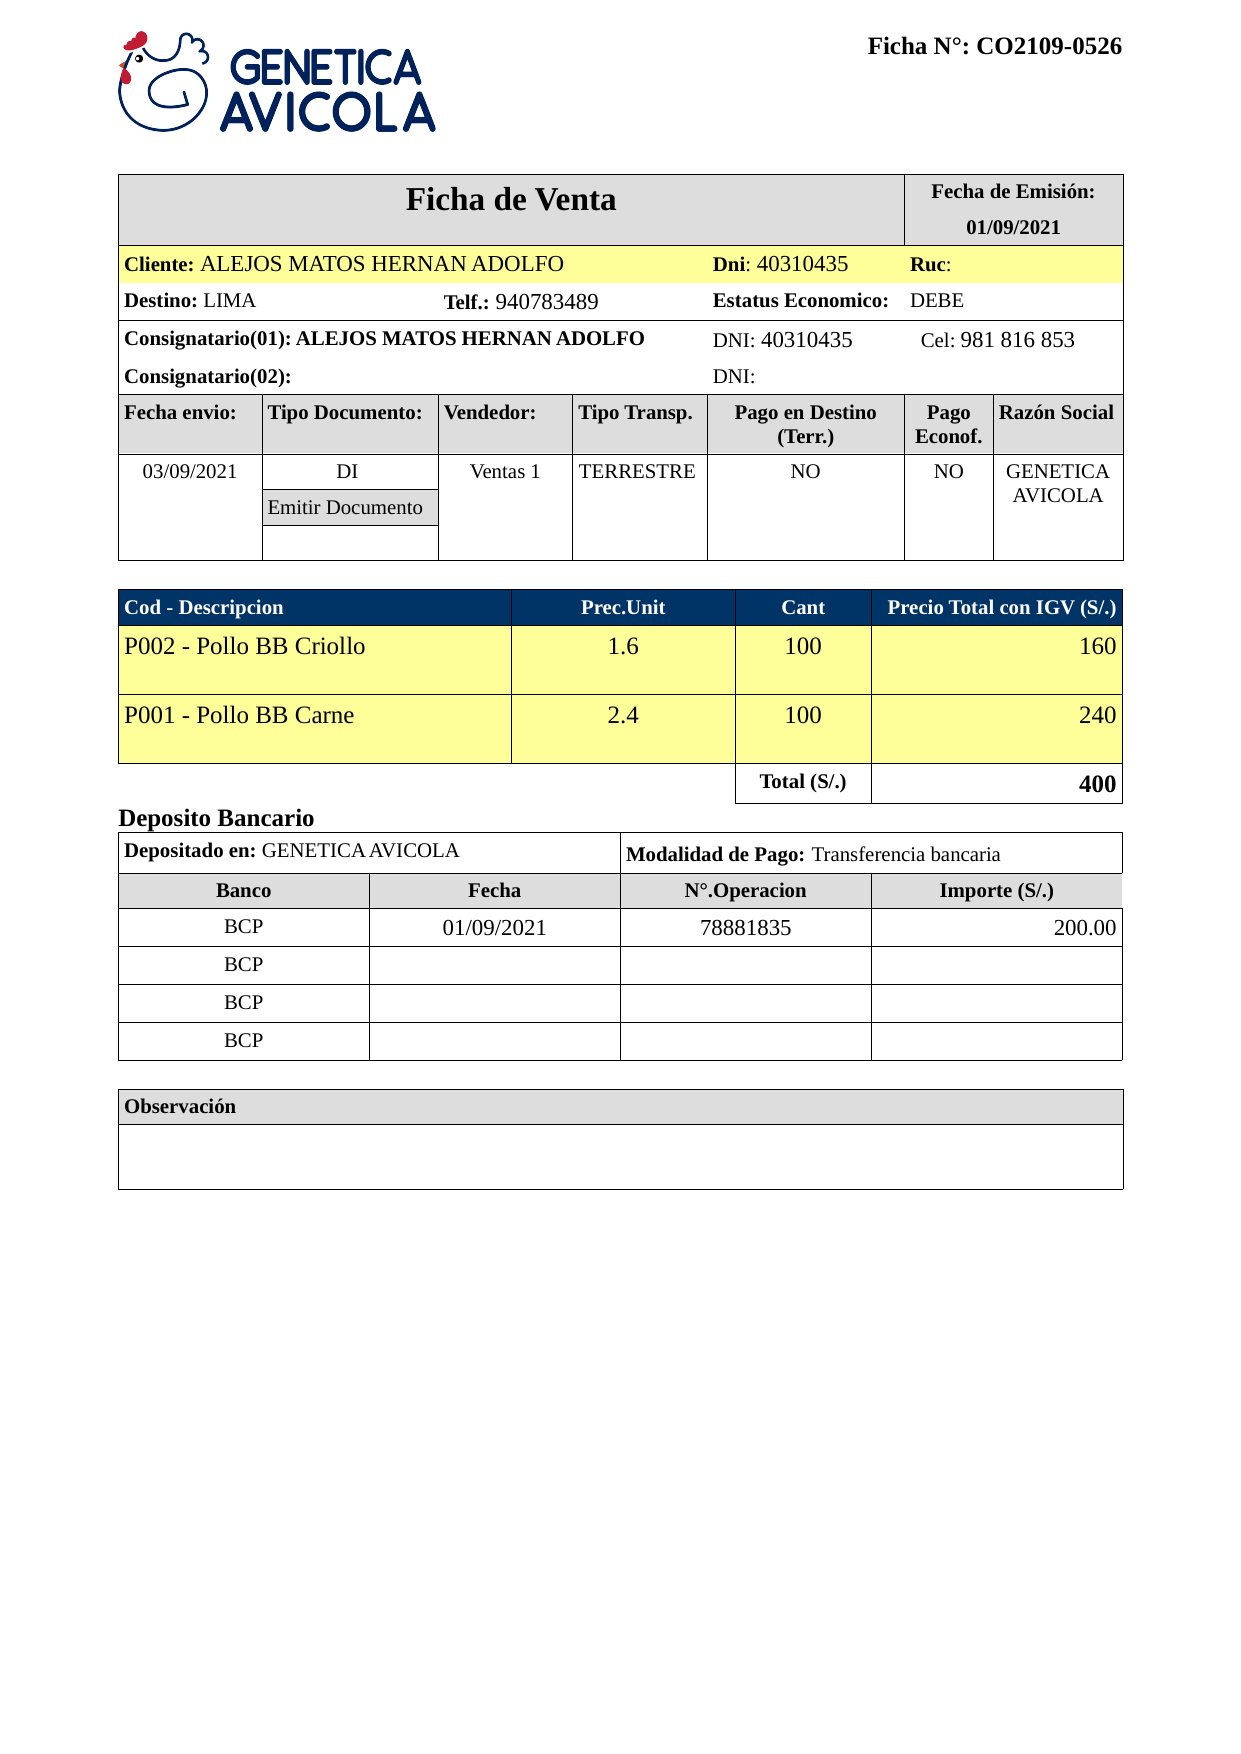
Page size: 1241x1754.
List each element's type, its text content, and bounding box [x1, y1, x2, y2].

table_cell Fecha [370, 874, 620, 908]
table_cell 1.6 [512, 626, 735, 694]
table_cell [263, 526, 438, 560]
table_cell Cel: 981 816 853 [915, 321, 1123, 358]
table_cell Telf.: 940783489 [438, 283, 707, 320]
table_cell [119, 1125, 1123, 1189]
table_cell Tipo Documento: [263, 395, 438, 453]
table_cell 160 [872, 626, 1122, 694]
text Deposito Bancario [118, 803, 1122, 832]
table_cell Razón Social [994, 395, 1123, 453]
table_cell [370, 1023, 620, 1060]
table_cell Dni: 40310435 [707, 246, 904, 283]
table_cell [621, 985, 871, 1022]
table_cell DEBE [904, 283, 1123, 320]
table_cell Pago Econof. [905, 395, 993, 453]
table_cell Importe (S/.) [872, 874, 1122, 908]
table_cell BCP [119, 1023, 369, 1060]
table_cell P001 - Pollo BB Carne [119, 695, 511, 763]
table_cell Total (S/.) [736, 764, 871, 803]
table_cell [621, 1023, 871, 1060]
table_cell 2.4 [512, 695, 735, 763]
table_cell Cliente: ALEJOS MATOS HERNAN ADOLFO [119, 246, 707, 283]
table_cell N°.Operacion [621, 874, 871, 908]
table_cell NO [905, 455, 993, 560]
table_header Cant [736, 590, 871, 625]
table_cell Fecha envio: [119, 395, 262, 453]
table_cell [872, 985, 1122, 1022]
table_cell TERRESTRE [573, 455, 707, 560]
table_cell 03/09/2021 [119, 455, 262, 560]
table_header Modalidad de Pago: Transferencia bancaria [621, 833, 1122, 872]
table_cell 200.00 [872, 909, 1122, 946]
table_cell P002 - Pollo BB Criollo [119, 626, 511, 694]
table_cell 01/09/2021 [905, 209, 1123, 245]
table_cell BCP [119, 947, 369, 984]
table_cell Banco [119, 874, 369, 908]
table_cell 78881835 [621, 909, 871, 946]
table_cell NO [708, 455, 904, 560]
table_header Observación [119, 1090, 1123, 1124]
table_cell BCP [119, 985, 369, 1022]
table_cell Vendedor: [439, 395, 572, 453]
table_cell Ventas 1 [439, 455, 572, 560]
table_cell Consignatario(02): [119, 358, 707, 394]
table_header Precio Total con IGV (S/.) [872, 590, 1122, 625]
table_cell [370, 985, 620, 1022]
table_header Depositado en: GENETICA AVICOLA [119, 833, 620, 872]
table_cell 100 [736, 695, 871, 763]
table_cell DNI: 40310435 [707, 321, 915, 358]
table_cell [872, 1023, 1122, 1060]
table_cell [621, 947, 871, 984]
table_header Ficha de Venta [119, 175, 904, 245]
table_cell DI [263, 455, 438, 489]
table_cell Emitir Documento [263, 490, 438, 525]
table_cell DNI: [707, 358, 1123, 394]
table_cell 100 [736, 626, 871, 694]
table_cell [872, 947, 1122, 984]
picture [118, 31, 436, 132]
table_header Fecha de Emisión: [905, 175, 1123, 209]
table_cell Pago en Destino (Terr.) [708, 395, 904, 453]
table_cell [511, 764, 735, 803]
table_cell [370, 947, 620, 984]
table_header Prec.Unit [512, 590, 735, 625]
table_cell Tipo Transp. [573, 395, 707, 453]
table_cell 01/09/2021 [370, 909, 620, 946]
table_header Cod - Descripcion [119, 590, 511, 625]
table_cell [118, 764, 511, 803]
table_cell BCP [119, 909, 369, 946]
table_cell Consignatario(01): ALEJOS MATOS HERNAN ADOLFO [119, 321, 707, 358]
table_cell Ruc: [904, 246, 1123, 283]
table_cell Destino: LIMA [119, 283, 438, 320]
table_cell Estatus Economico: [707, 283, 904, 320]
table_cell 400 [872, 764, 1122, 803]
table_cell GENETICA AVICOLA [994, 455, 1123, 560]
table_cell 240 [872, 695, 1122, 763]
